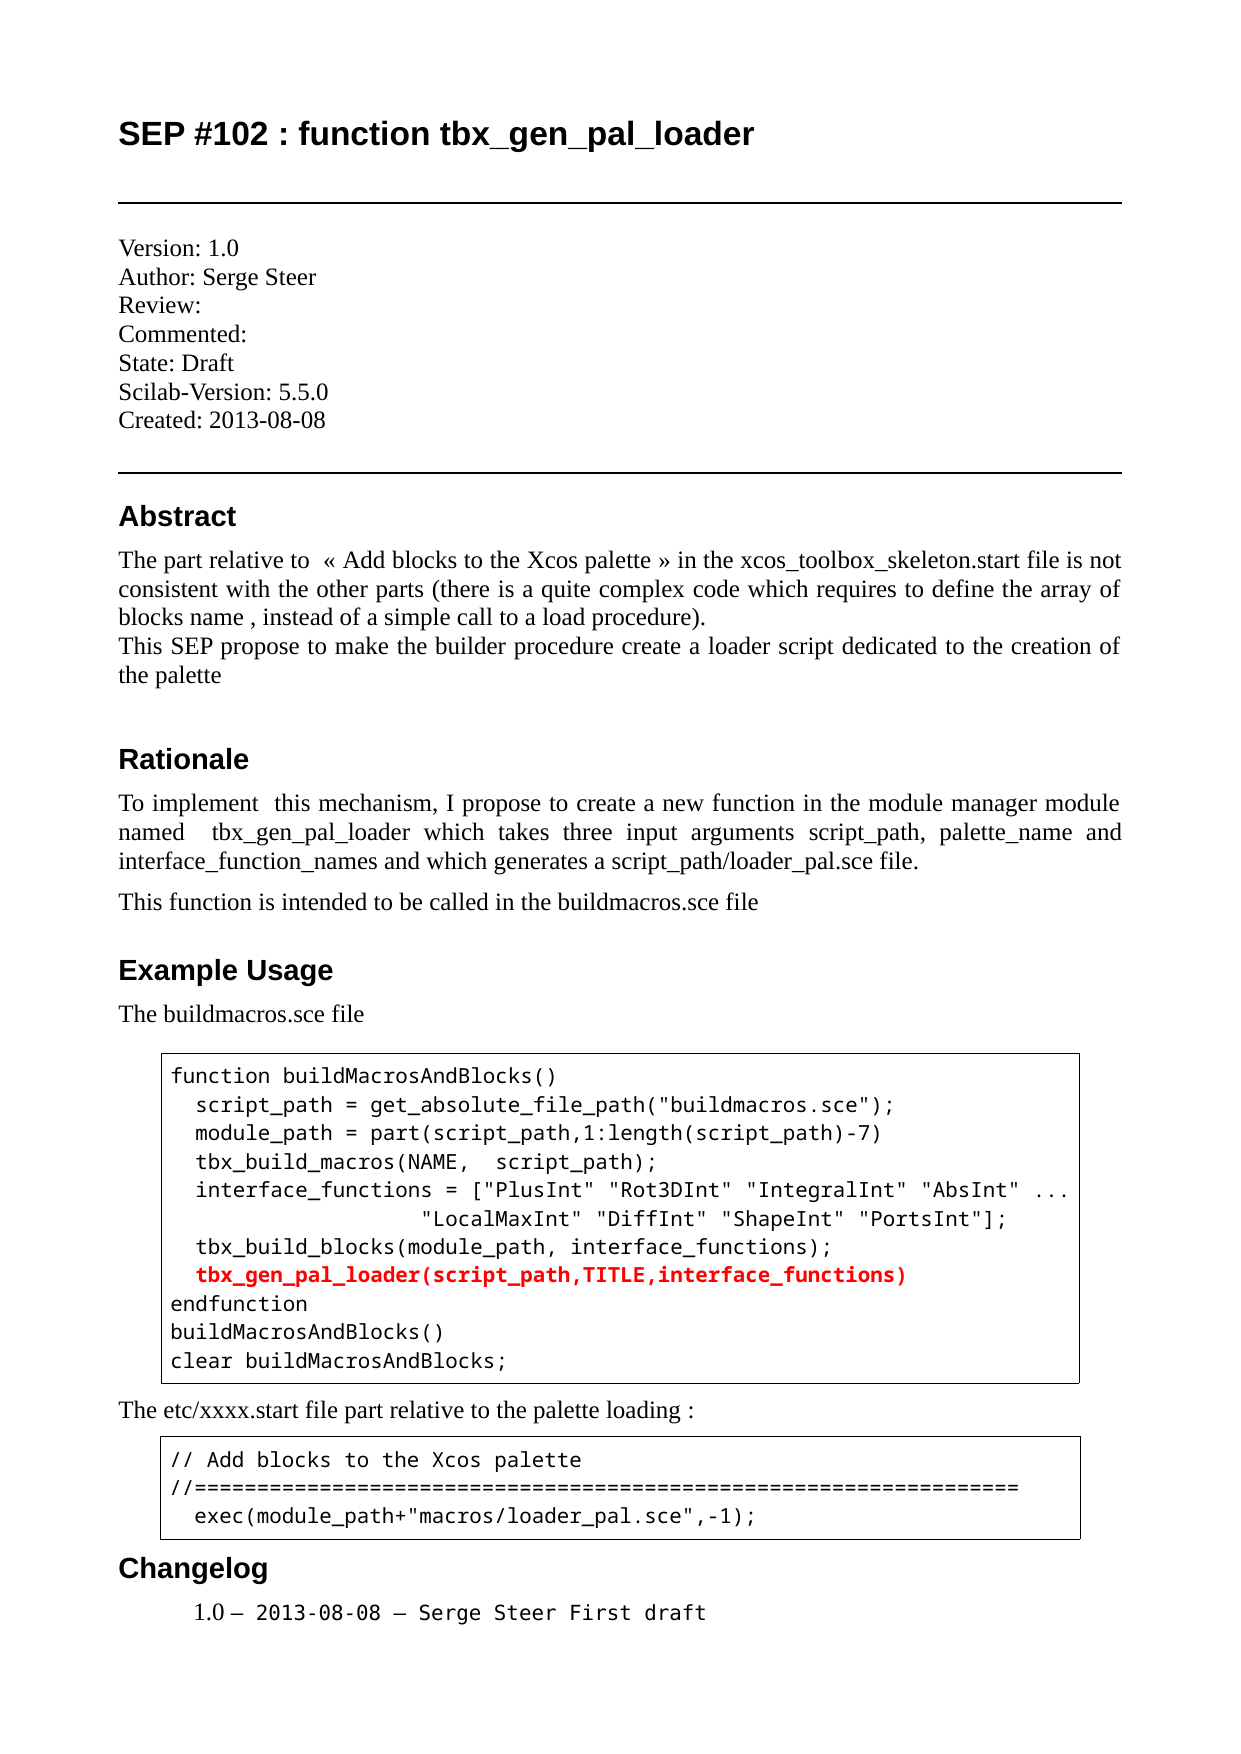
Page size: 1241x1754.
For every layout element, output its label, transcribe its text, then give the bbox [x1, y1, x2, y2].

subtitle Rationale [118, 742, 1122, 776]
text "LocalMaxInt" "DiffInt" "ShapeInt" "PortsInt"]; [170, 1204, 1070, 1232]
text This SEP propose to make the builder procedure create a loader script dedicated to the creation of the palette [118, 631, 1122, 689]
text tbx_gen_pal_loader(script_path,TITLE,interface_functions) [170, 1261, 1070, 1289]
text //================================================================== [169, 1473, 1071, 1502]
text Created: 2013-08-08 [118, 406, 1122, 434]
text tbx_build_macros(NAME, script_path); [170, 1147, 1070, 1175]
text exec(module_path+"macros/loader_pal.sce",-1); [169, 1502, 1071, 1530]
text Scilab-Version: 5.5.0 [118, 377, 1122, 406]
text The buildmacros.sce file [118, 999, 1122, 1028]
subtitle Example Usage [118, 953, 1122, 987]
subtitle SEP #102 : function tbx_gen_pal_loader [118, 113, 1122, 152]
text Author: Serge Steer [118, 262, 1122, 291]
list – 2013-08-08 – Serge Steer First draft [193, 1597, 1122, 1626]
text buildMacrosAndBlocks() [170, 1317, 1070, 1346]
text tbx_build_blocks(module_path, interface_functions); [170, 1232, 1070, 1261]
text State: Draft [118, 348, 1122, 377]
text Review: [118, 291, 1122, 319]
text endfunction [170, 1289, 1070, 1317]
text interface_functions = ["PlusInt" "Rot3DInt" "IntegralInt" "AbsInt" ... [170, 1175, 1070, 1204]
text function buildMacrosAndBlocks() [170, 1062, 1070, 1090]
subtitle Changelog [118, 1507, 1122, 1584]
text The etc/xxxx.start file part relative to the palette loading : [118, 1082, 1122, 1424]
text To implement this mechanism, I propose to create a new function in the module manager module named tbx_gen_pal_loader which takes three input arguments script_path, palette_name and interface_function_names and which generates a script_path/loader_pal.sce file. [118, 788, 1122, 875]
text clear buildMacrosAndBlocks; [170, 1346, 1070, 1374]
text // Add blocks to the Xcos palette [169, 1445, 1071, 1473]
text Commented: [118, 319, 1122, 348]
text The part relative to « Add blocks to the Xcos palette » in the xcos_toolbox_skeleton.start file is not consistent with the other parts (there is a quite complex code which requires to define the array of blocks name , instead of a simple call to a load procedure). [118, 545, 1122, 631]
text module_path = part(script_path,1:length(script_path)-7) [170, 1118, 1070, 1147]
text This function is intended to be called in the buildmacros.sce file [118, 887, 1122, 916]
subtitle Abstract [118, 499, 1122, 532]
text Version: 1.0 [118, 233, 1122, 262]
text script_path = get_absolute_file_path("buildmacros.sce"); [170, 1090, 1070, 1118]
